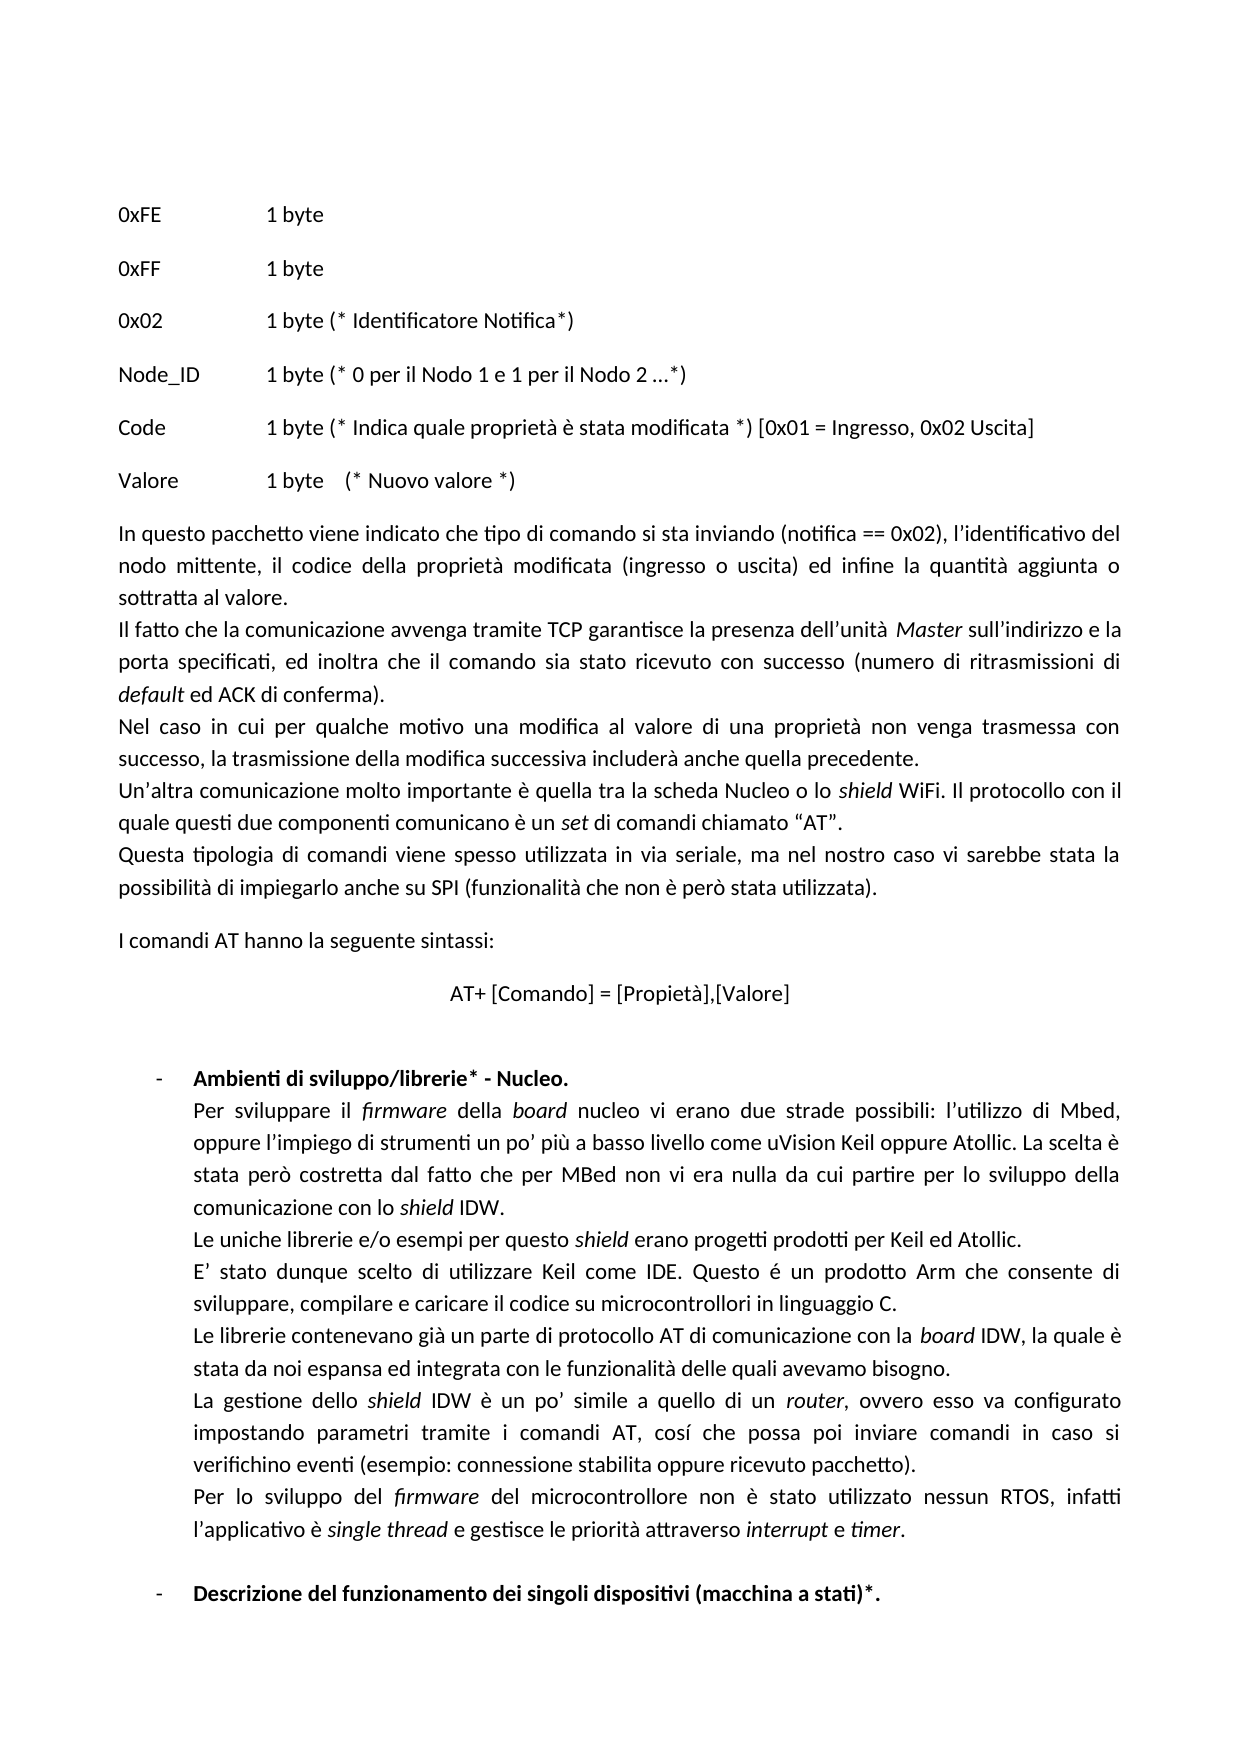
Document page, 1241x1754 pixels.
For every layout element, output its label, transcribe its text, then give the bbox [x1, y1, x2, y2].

text 0x02 1 byte (* Identificatore Notifica*) [118, 307, 1122, 335]
list Le librerie contenevano già un parte di protocollo AT di comunicazione con la board IDW, la quale è stata da noi espansa ed integrata con le funzionalità delle quali avevamo bisogno. [193, 1322, 1122, 1382]
text Un’altra comunicazione molto importante è quella tra la scheda Nucleo o lo shield WiFi. Il protocollo con il quale questi due componenti comunicano è un set di comandi chiamato “AT”. [118, 776, 1122, 836]
list Le uniche librerie e/o esempi per questo shield erano progetti prodotti per Keil ed Atollic. [193, 1225, 1122, 1253]
text I comandi AT hanno la seguente sintassi: [118, 926, 1122, 954]
text AT+ [Comando] = [Propietà],[Valore] [118, 979, 1122, 1007]
text Nel caso in cui per qualche motivo una modifica al valore di una proprietà non venga trasmessa con successo, la trasmissione della modifica successiva includerà anche quella precedente. [118, 712, 1122, 772]
text Code 1 byte (* Indica quale proprietà è stata modificata *) [0x01 = Ingresso, 0x02 Uscita] [118, 413, 1122, 441]
list Descrizione del funzionamento dei singoli dispositivi (macchina a stati)*. [156, 1579, 1122, 1607]
list Ambienti di sviluppo/librerie* - Nucleo. [156, 1064, 1122, 1092]
text 0xFF 1 byte [118, 254, 1122, 282]
text Il fatto che la comunicazione avvenga tramite TCP garantisce la presenza dell’unità Master sull’indirizzo e la porta specificati, ed inoltra che il comando sia stato ricevuto con successo (numero di ritrasmissioni di default ed ACK di conferma). [118, 615, 1122, 708]
list Per lo sviluppo del firmware del microcontrollore non è stato utilizzato nessun RTOS, infatti l’applicativo è single thread e gestisce le priorità attraverso interrupt e timer. [193, 1482, 1122, 1543]
text Valore 1 byte (* Nuovo valore *) [118, 466, 1122, 494]
list La gestione dello shield IDW è un po’ simile a quello di un router, ovvero esso va configurato impostando parametri tramite i comandi AT, cosí che possa poi inviare comandi in caso si verifichino eventi (esempio: connessione stabilita oppure ricevuto pacchetto). [193, 1386, 1122, 1478]
text 0xFE 1 byte [118, 201, 1122, 229]
list E’ stato dunque scelto di utilizzare Keil come IDE. Questo é un prodotto Arm che consente di sviluppare, compilare e caricare il codice su microcontrollori in linguaggio C. [193, 1257, 1122, 1317]
text In questo pacchetto viene indicato che tipo di comando si sta inviando (notifica == 0x02), l’identificativo del nodo mittente, il codice della proprietà modificata (ingresso o uscita) ed infine la quantità aggiunta o sottratta al valore. [118, 519, 1122, 611]
list Per sviluppare il firmware della board nucleo vi erano due strade possibili: l’utilizzo di Mbed, oppure l’impiego di strumenti un po’ più a basso livello come uVision Keil oppure Atollic. La scelta è stata però costretta dal fatto che per MBed non vi era nulla da cui partire per lo sviluppo della comunicazione con lo shield IDW. [193, 1096, 1122, 1221]
text Questa tipologia di comandi viene spesso utilizzata in via seriale, ma nel nostro caso vi sarebbe stata la possibilità di impiegarlo anche su SPI (funzionalità che non è però stata utilizzata). [118, 841, 1122, 901]
text Node_ID 1 byte (* 0 per il Nodo 1 e 1 per il Nodo 2 …*) [118, 360, 1122, 388]
